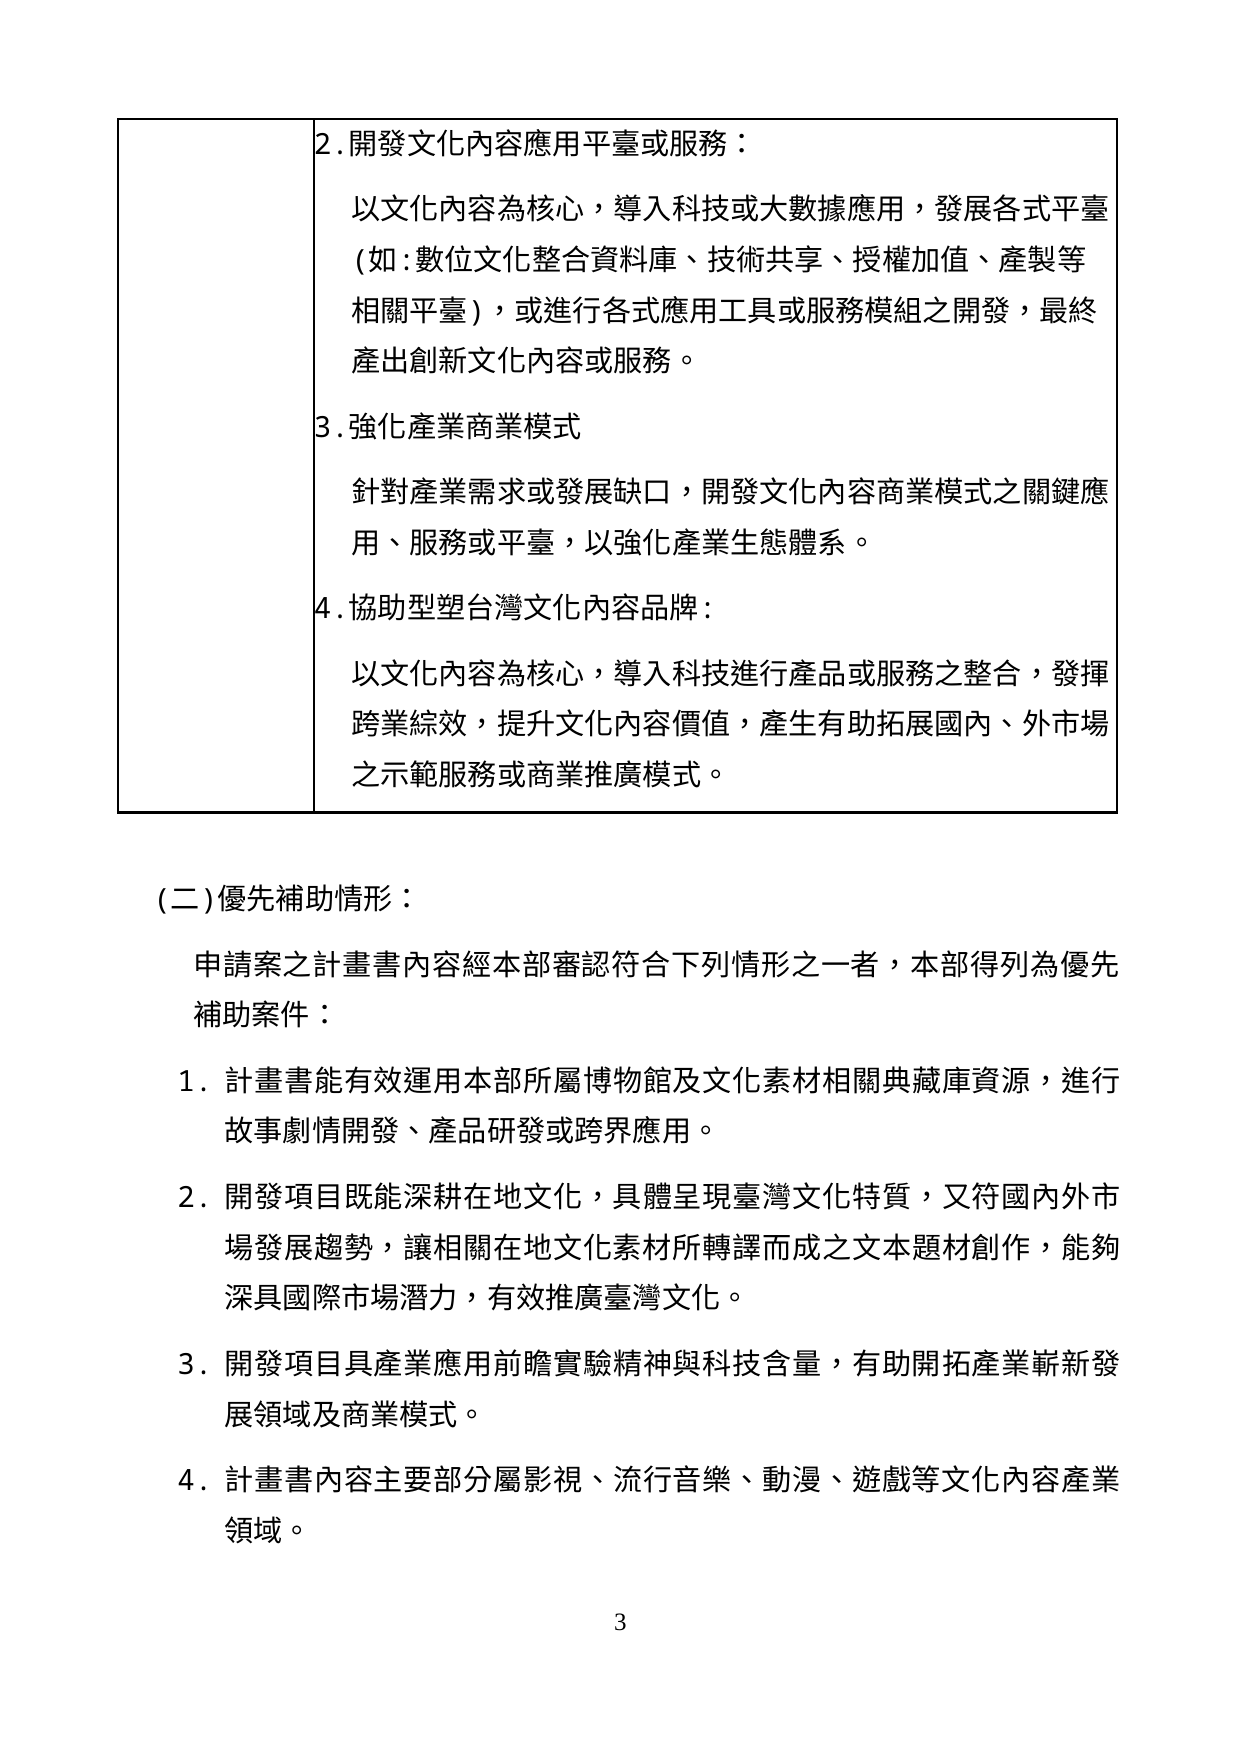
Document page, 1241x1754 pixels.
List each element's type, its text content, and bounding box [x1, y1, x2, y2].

list 計畫書能有效運用本部所屬博物館及文化素材相關典藏庫資源，進行故事劇情開發、產品研發或跨界應用。 [177, 1057, 1122, 1150]
list 開發項目既能深耕在地文化，具體呈現臺灣文化特質，又符國內外市場發展趨勢，讓相關在地文化素材所轉譯而成之文本題材創作，能夠深具國際市場潛力，有效推廣臺灣文化。 [177, 1173, 1122, 1317]
list 開發項目具產業應用前瞻實驗精神與科技含量，有助開拓產業嶄新發展領域及商業模式。 [177, 1340, 1122, 1433]
list 計畫書內容主要部分屬影視、流行音樂、動漫、遊戲等文化內容產業領域。 [177, 1456, 1122, 1549]
table_cell [119, 120, 313, 811]
table_cell 2.開發文化內容應用平臺或服務： 以文化內容為核心，導入科技或大數據應用，發展各式平臺(如:數位文化整合資料庫、技術共享、授權加值、產製等相關平臺)，或進行各式應用工具或服務模組之開發，最終產出創新文化內容或服務。 3.強化產業商業模式 針對產業需求或發展缺口，開發文化內容商業模式之關鍵應用、服務或平臺，以強化產業生態體系。 4.協助型塑台灣文化內容品牌: 以文化內容為核心，導入科技進行產品或服務之整合，發揮跨業綜效，提升文化內容價值，產生有助拓展國內、外市場之示範服務或商業推廣模式。 [315, 120, 1116, 811]
text (二)優先補助情形： [118, 876, 1122, 918]
text 申請案之計畫書內容經本部審認符合下列情形之一者，本部得列為優先補助案件： [193, 941, 1122, 1034]
